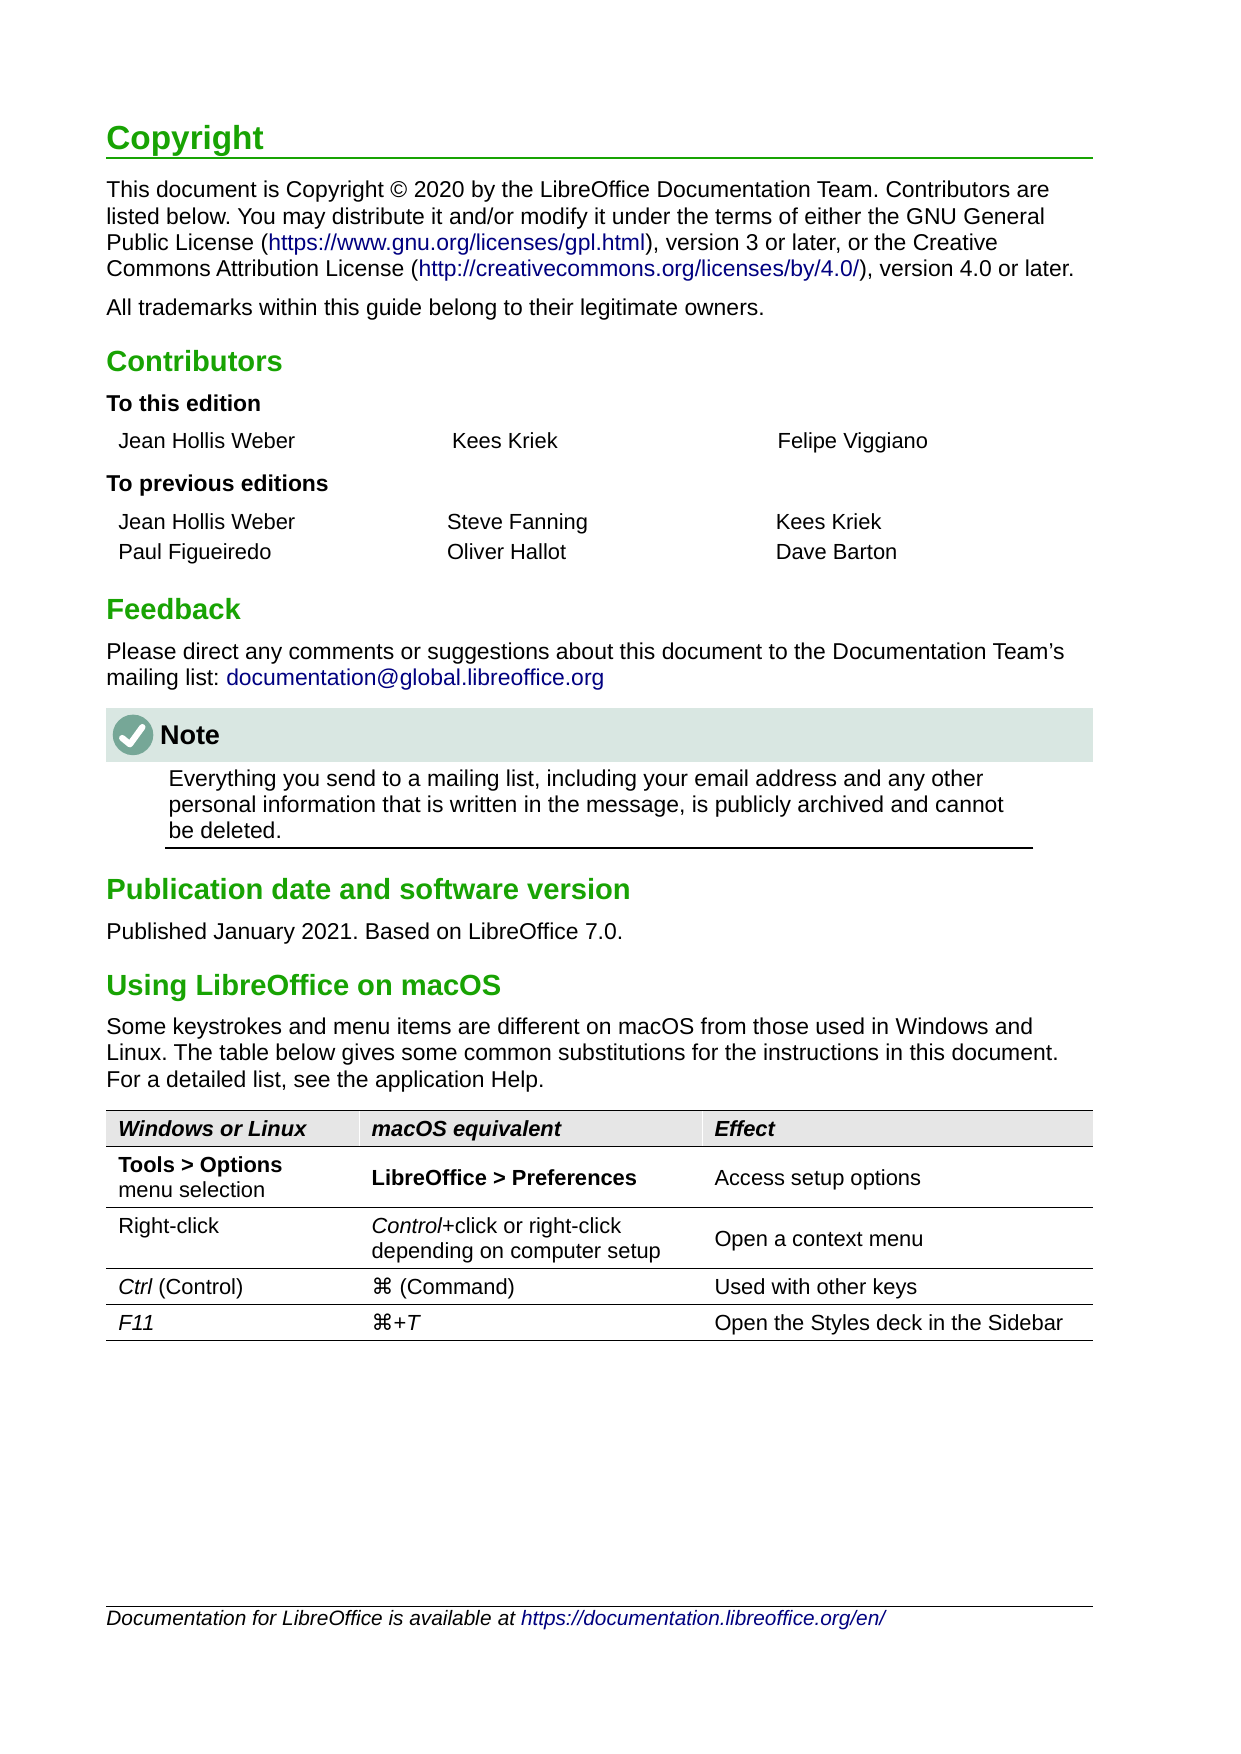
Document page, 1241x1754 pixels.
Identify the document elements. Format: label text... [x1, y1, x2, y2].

table_cell Dave Barton [764, 539, 1093, 569]
text To previous editions [106, 470, 1093, 496]
table_cell Tools > Options menu selection [106, 1147, 359, 1207]
table_header Kees Kriek [764, 509, 1093, 539]
subtitle Using LibreOffice on macOS [106, 968, 1093, 1001]
table_cell ⌘+T [360, 1305, 702, 1340]
table_cell Used with other keys [703, 1269, 1093, 1304]
subtitle Note [106, 708, 1093, 762]
table_header Felipe Viggiano [766, 429, 1093, 458]
table_header Windows or Linux [106, 1111, 359, 1146]
table_cell Access setup options [703, 1147, 1093, 1207]
subtitle Copyright [106, 118, 1093, 157]
table_header Jean Hollis Weber [106, 429, 440, 458]
text All trademarks within this guide belong to their legitimate owners. [106, 294, 1093, 321]
table_cell ⌘ (Command) [360, 1269, 702, 1304]
table_header Jean Hollis Weber [106, 509, 435, 539]
table_header Steve Fanning [435, 509, 764, 539]
table_cell Oliver Hallot [435, 539, 764, 569]
table_cell F11 [106, 1305, 359, 1340]
table_cell Right-click [106, 1208, 359, 1268]
text This document is Copyright © 2020 by the LibreOffice Documentation Team. Contributors are listed below. You may distribute it and/or modify it under the terms of either the GNU General Public License (https://www.gnu.org/licenses/gpl.html), version 3 or later, or the Creative Commons Attribution License (http://creativecommons.org/licenses/by/4.0/), version 4.0 or later. [106, 176, 1093, 282]
table_cell Paul Figueiredo [106, 539, 435, 569]
text Please direct any comments or suggestions about this document to the Documentation Team’s mailing list: documentation@global.libreoffice.org [106, 638, 1093, 690]
table_cell Open the Styles deck in the Sidebar [703, 1305, 1093, 1340]
table_cell Open a context menu [703, 1208, 1093, 1268]
text Everything you send to a mailing list, including your email address and any other personal information that is written in the message, is publicly archived and cannot be deleted. [165, 762, 1033, 847]
text Published January 2021. Based on LibreOffice 7.0. [106, 918, 1093, 944]
table_cell Control+click or right-click depending on computer setup [360, 1208, 702, 1268]
table_header macOS equivalent [360, 1111, 702, 1146]
table_header Effect [703, 1111, 1093, 1146]
subtitle Feedback [106, 592, 1093, 626]
table_header Kees Kriek [440, 429, 766, 458]
subtitle Publication date and software version [106, 872, 1093, 906]
table_cell Ctrl (Control) [106, 1269, 359, 1304]
subtitle Contributors [106, 344, 1093, 378]
text Some keystrokes and menu items are different on macOS from those used in Windows and Linux. The table below gives some common substitutions for the instructions in this document. For a detailed list, see the application Help. [106, 1013, 1093, 1092]
text To this edition [106, 389, 1093, 416]
table_cell LibreOffice > Preferences [360, 1147, 702, 1207]
